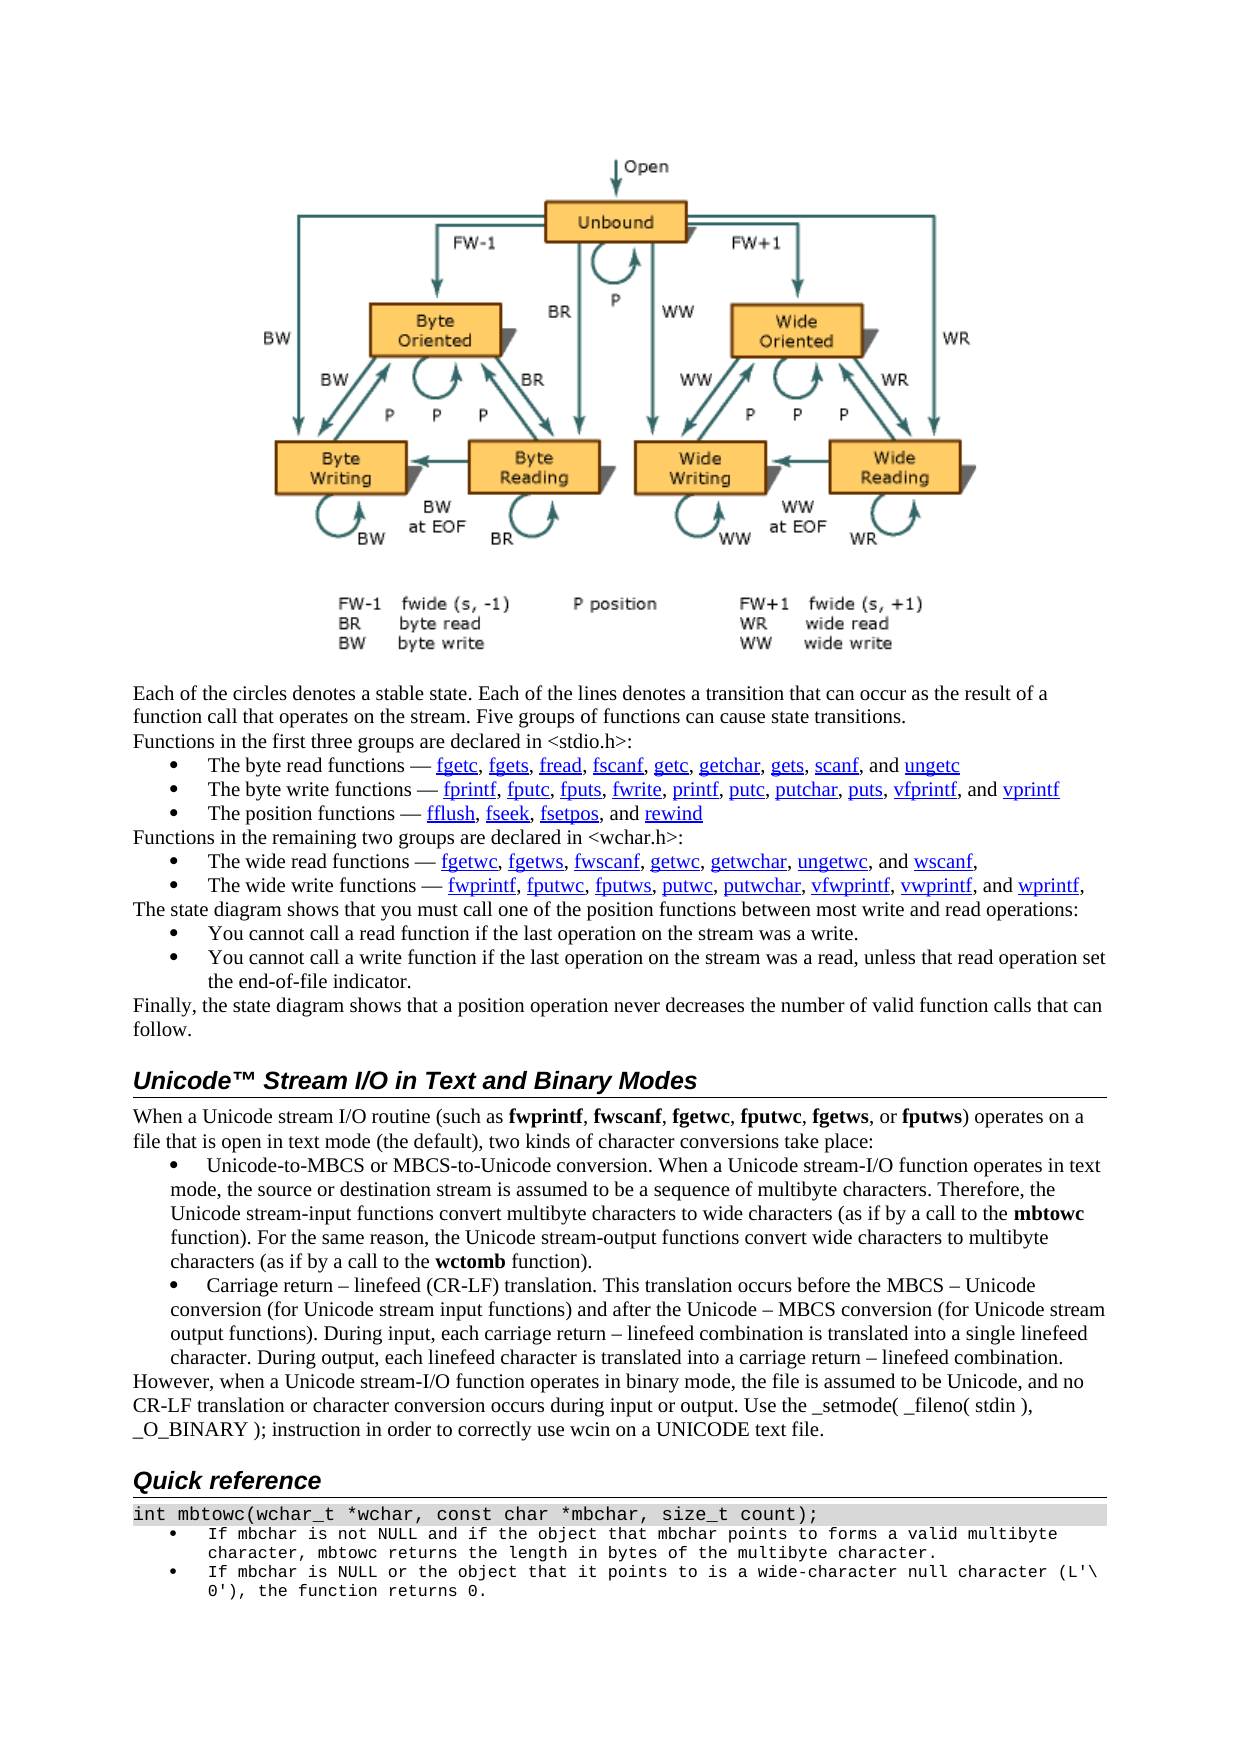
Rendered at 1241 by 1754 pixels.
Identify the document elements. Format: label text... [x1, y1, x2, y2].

picture [263, 156, 977, 672]
list The position functions — fflush, fseek, fsetpos, and rewind [170, 801, 1107, 825]
text Functions in the first three groups are declared in <stdio.h>: [133, 728, 1107, 753]
list You cannot call a read function if the last operation on the stream was a write. [170, 921, 1107, 945]
text When a Unicode stream I/O routine (such as fwprintf, fwscanf, fgetwc, fputwc, fgetws, or fputws) operates on a file that is open in text mode (the default), two kinds of character conversions take place: [133, 1104, 1107, 1153]
text int mbtowc(wchar_t *wchar, const char *mbchar, size_t count); [133, 1504, 1107, 1526]
subtitle Unicode™ Stream I/O in Text and Binary Modes [133, 1066, 1107, 1097]
text Functions in the remaining two groups are declared in <wchar.h>: [133, 825, 1107, 849]
list Carriage return – linefeed (CR-LF) translation. This translation occurs before the MBCS – Unicode conversion (for Unicode stream input functions) and after the Unicode – MBCS conversion (for Unicode stream output functions). During input, each carriage return – linefeed combination is translated into a single linefeed character. During output, each linefeed character is translated into a carriage return – linefeed combination. [170, 1273, 1107, 1369]
text However, when a Unicode stream-I/O function operates in binary mode, the file is assumed to be Unicode, and no CR-LF translation or character conversion occurs during input or output. Use the _setmode( _fileno( stdin ), _O_BINARY ); instruction in order to correctly use wcin on a UNICODE text file. [133, 1369, 1107, 1441]
list Unicode-to-MBCS or MBCS-to-Unicode conversion. When a Unicode stream-I/O function operates in text mode, the source or destination stream is assumed to be a sequence of multibyte characters. Therefore, the Unicode stream-input functions convert multibyte characters to wide characters (as if by a call to the mbtowc function). For the same reason, the Unicode stream-output functions convert wide characters to multibyte characters (as if by a call to the wctomb function). [170, 1153, 1107, 1273]
text Finally, the state diagram shows that a position operation never decreases the number of valid function calls that can follow. [133, 993, 1107, 1041]
text Each of the circles denotes a stable state. Each of the lines denotes a transition that can occur as the result of a function call that operates on the stream. Five groups of functions can cause state transitions. [133, 680, 1107, 728]
list The byte write functions — fprintf, fputc, fputs, fwrite, printf, putc, putchar, puts, vfprintf, and vprintf [170, 777, 1107, 801]
list The wide write functions — fwprintf, fputwc, fputws, putwc, putwchar, vfwprintf, vwprintf, and wprintf, [170, 873, 1107, 897]
list If mbchar is not NULL and if the object that mbchar points to forms a valid multibyte character, mbtowc returns the length in bytes of the multibyte character. [170, 1526, 1107, 1563]
subtitle Quick reference [133, 1466, 1107, 1497]
list The wide read functions — fgetwc, fgetws, fwscanf, getwc, getwchar, ungetwc, and wscanf, [170, 849, 1107, 873]
list The byte read functions — fgetc, fgets, fread, fscanf, getc, getchar, gets, scanf, and ungetc [170, 753, 1107, 777]
list You cannot call a write function if the last operation on the stream was a read, unless that read operation set the end-of-file indicator. [170, 945, 1107, 993]
list If mbchar is NULL or the object that it points to is a wide-character null character (L'\0'), the function returns 0. [170, 1563, 1107, 1601]
text The state diagram shows that you must call one of the position functions between most write and read operations: [133, 897, 1107, 921]
